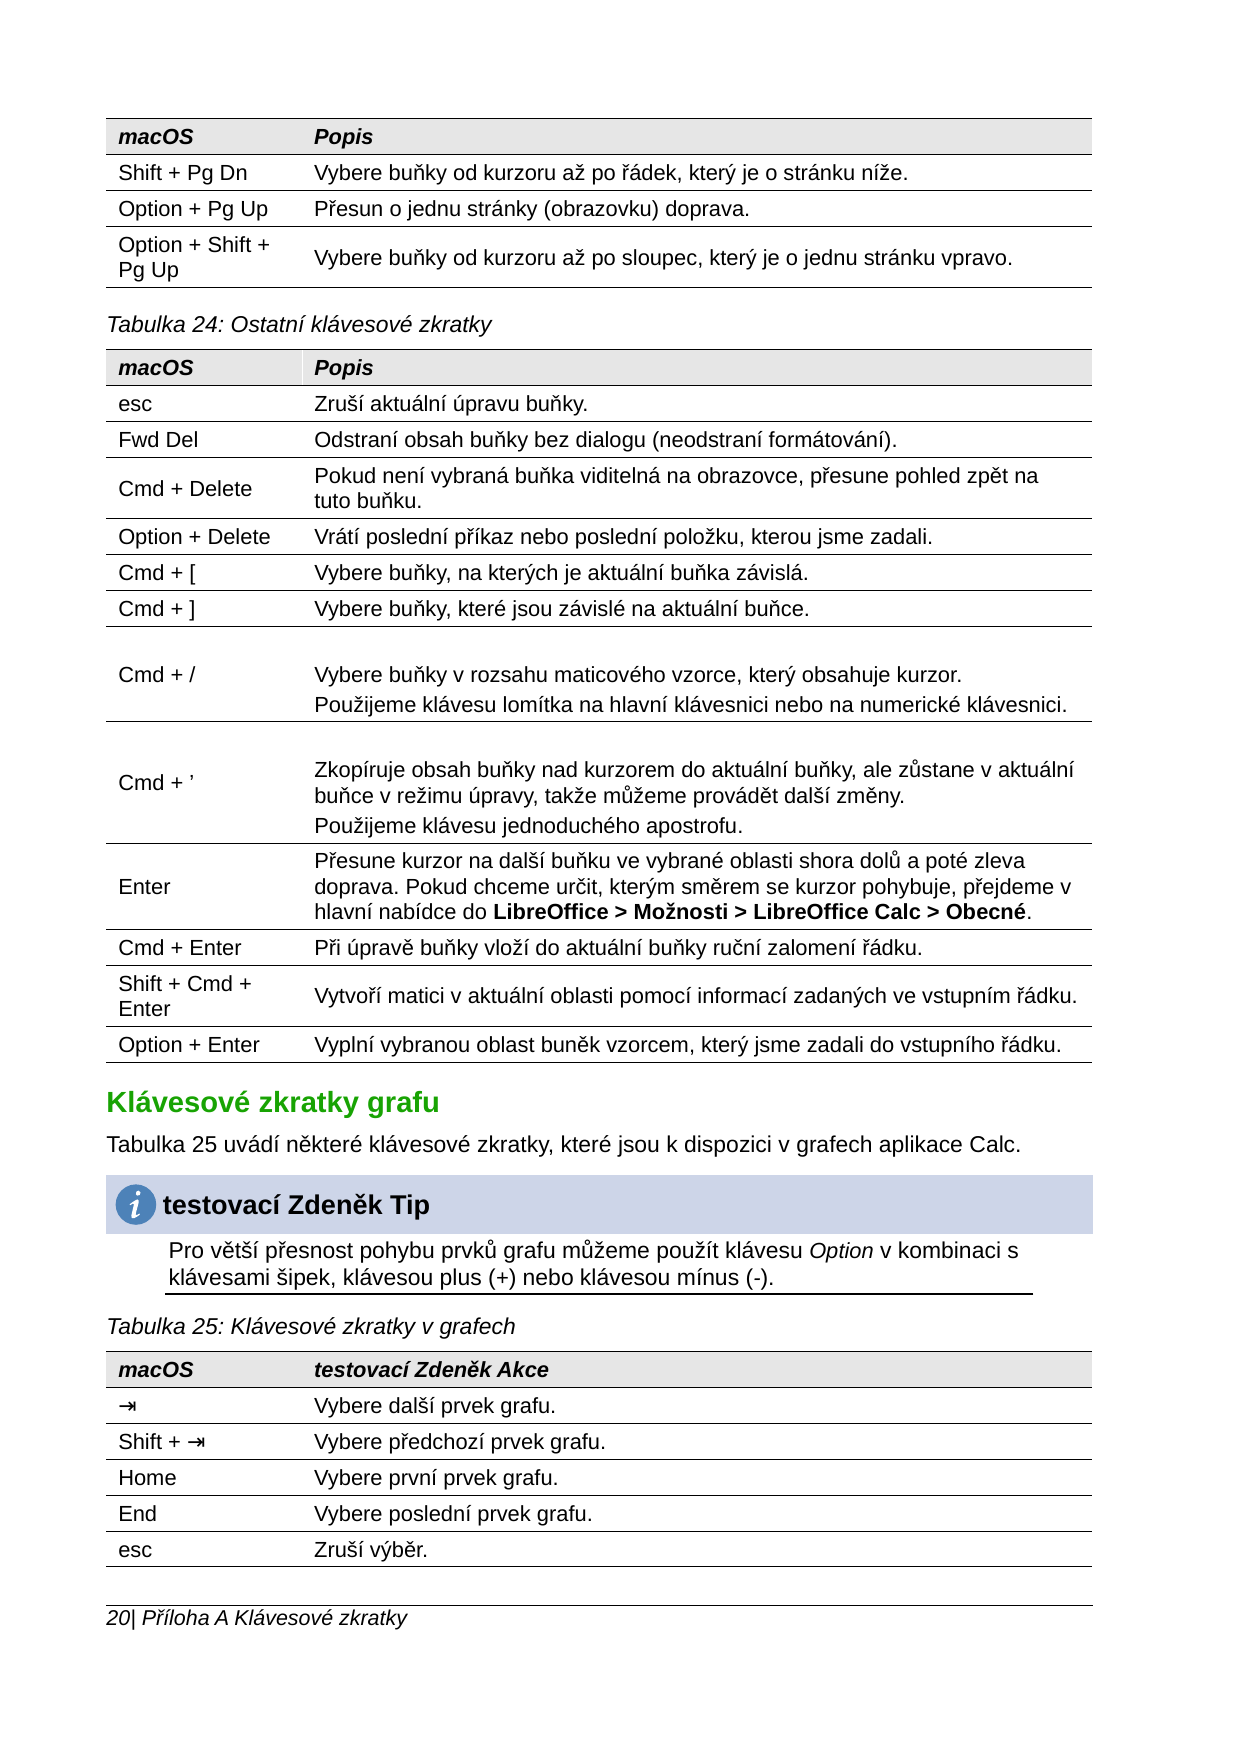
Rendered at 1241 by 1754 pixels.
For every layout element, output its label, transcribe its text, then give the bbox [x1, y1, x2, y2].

table_cell Vytvoří matici v aktuální oblasti pomocí informací zadaných ve vstupním řádku. [303, 966, 1092, 1026]
table_cell Cmd + Delete [106, 458, 302, 518]
table_cell Vybere buňky v rozsahu maticového vzorce, který obsahuje kurzor. Použijeme klávesu lomítka na hlavní klávesnici nebo na numerické klávesnici. [303, 627, 1092, 721]
table_cell esc [106, 1532, 302, 1566]
table_cell Cmd + [ [106, 555, 302, 590]
table_cell Shift + ⇥ [106, 1424, 302, 1459]
table_cell End [106, 1496, 302, 1531]
table_cell Cmd + ] [106, 591, 302, 626]
table_cell Vybere buňky od kurzoru až po řádek, který je o stránku níže. [302, 155, 1092, 190]
table_header testovací Zdeněk Akce [302, 1352, 1092, 1387]
table_cell Vybere první prvek grafu. [302, 1460, 1092, 1494]
table_header macOS [106, 1352, 302, 1387]
table_cell Cmd + ’ [106, 722, 302, 842]
table_cell Zkopíruje obsah buňky nad kurzorem do aktuální buňky, ale zůstane v aktuální buňce v režimu úpravy, takže můžeme provádět další změny. Použijeme klávesu jednoduchého apostrofu. [303, 722, 1092, 842]
table_header macOS [106, 119, 302, 154]
table_cell Zruší aktuální úpravu buňky. [303, 386, 1092, 421]
table_cell Cmd + Enter [106, 930, 302, 965]
text Tabulka 25 uvádí některé klávesové zkratky, které jsou k dispozici v grafech aplikace Calc. [106, 1131, 1093, 1157]
table_cell Vyplní vybranou oblast buněk vzorcem, který jsme zadali do vstupního řádku. [303, 1027, 1092, 1062]
table_cell Vybere buňky, na kterých je aktuální buňka závislá. [303, 555, 1092, 590]
table_cell Shift + Cmd + Enter [106, 966, 302, 1026]
text Pro větší přesnost pohybu prvků grafu můžeme použít klávesu Option v kombinaci s klávesami šipek, klávesou plus (+) nebo klávesou mínus (-). [165, 1234, 1033, 1293]
table_cell Option + Pg Up [106, 191, 302, 226]
table_cell esc [106, 386, 302, 421]
table_cell Option + Delete [106, 519, 302, 554]
subtitle testovací Zdeněk Tip [106, 1175, 1093, 1234]
table_cell Vybere buňky od kurzoru až po sloupec, který je o jednu stránku vpravo. [302, 227, 1092, 287]
table_cell Vybere předchozí prvek grafu. [302, 1424, 1092, 1459]
table_header Popis [303, 350, 1092, 385]
table_cell Option + Shift + Pg Up [106, 227, 302, 287]
table_cell Vybere další prvek grafu. [302, 1388, 1092, 1423]
table_cell Pokud není vybraná buňka viditelná na obrazovce, přesune pohled zpět na tuto buňku. [303, 458, 1092, 518]
table_cell Přesune kurzor na další buňku ve vybrané oblasti shora dolů a poté zleva doprava. Pokud chceme určit, kterým směrem se kurzor pohybuje, přejdeme v hlavní nabídce do LibreOffice > Možnosti > LibreOffice Calc > Obecné. [303, 844, 1092, 929]
table_cell ⇥ [106, 1388, 302, 1423]
table_cell Fwd Del [106, 422, 302, 457]
table_cell Vrátí poslední příkaz nebo poslední položku, kterou jsme zadali. [303, 519, 1092, 554]
text Tabulka 24: Ostatní klávesové zkratky [106, 311, 1093, 337]
table_cell Odstraní obsah buňky bez dialogu (neodstraní formátování). [303, 422, 1092, 457]
table_cell Enter [106, 844, 302, 929]
table_cell Shift + Pg Dn [106, 155, 302, 190]
table_cell Home [106, 1460, 302, 1494]
table_cell Option + Enter [106, 1027, 302, 1062]
table_cell Vybere buňky, které jsou závislé na aktuální buňce. [303, 591, 1092, 626]
table_cell Při úpravě buňky vloží do aktuální buňky ruční zalomení řádku. [303, 930, 1092, 965]
table_cell Zruší výběr. [302, 1532, 1092, 1566]
table_header macOS [106, 350, 302, 385]
table_header Popis [302, 119, 1092, 154]
table_cell Vybere poslední prvek grafu. [302, 1496, 1092, 1531]
text Tabulka 25: Klávesové zkratky v grafech [106, 1313, 1093, 1339]
table_cell Cmd + / [106, 627, 302, 721]
subtitle Klávesové zkratky grafu [106, 1086, 1093, 1119]
table_cell Přesun o jednu stránky (obrazovku) doprava. [302, 191, 1092, 226]
